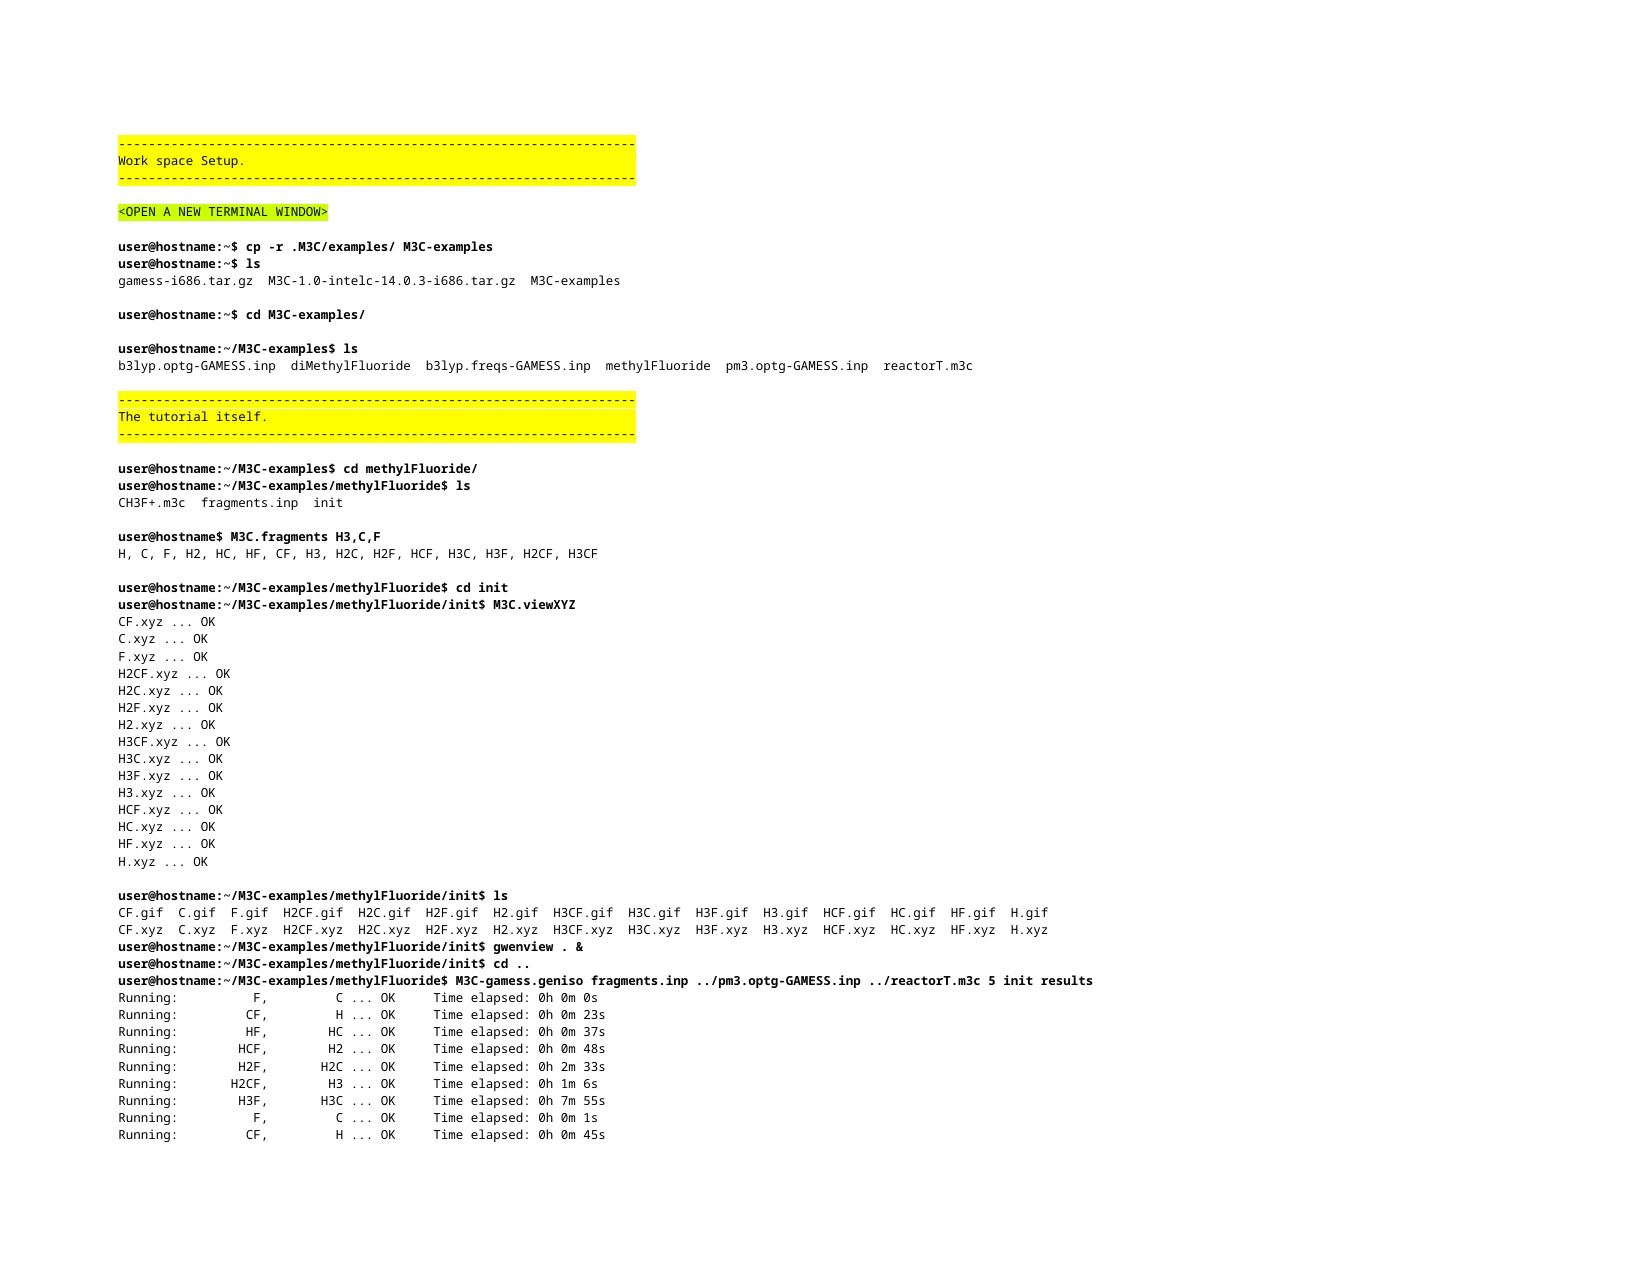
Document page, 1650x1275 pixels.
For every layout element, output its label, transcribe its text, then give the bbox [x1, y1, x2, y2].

text user@hostname:~$ ls [118, 255, 1532, 272]
text user@hostname:~$ cp -r .M3C/examples/ M3C-examples [118, 238, 1532, 255]
text H3C.xyz ... OK [118, 750, 1532, 767]
text H3.xyz ... OK [118, 784, 1532, 801]
text --------------------------------------------------------------------- [118, 426, 1532, 443]
text Running: HF, HC ... OK Time elapsed: 0h 0m 37s [118, 1023, 1532, 1041]
text CF.xyz C.xyz F.xyz H2CF.xyz H2C.xyz H2F.xyz H2.xyz H3CF.xyz H3C.xyz H3F.xyz H3.xyz HCF.xyz HC.xyz HF.xyz H.xyz [118, 921, 1532, 938]
text Running: HCF, H2 ... OK Time elapsed: 0h 0m 48s [118, 1041, 1532, 1058]
text Running: F, C ... OK Time elapsed: 0h 0m 1s [118, 1109, 1532, 1126]
text <OPEN A NEW TERMINAL WINDOW> [118, 203, 1532, 221]
text user@hostname:~/M3C-examples/methylFluoride$ ls [118, 477, 1532, 494]
text gamess-i686.tar.gz M3C-1.0-intelc-14.0.3-i686.tar.gz M3C-examples [118, 272, 1532, 289]
text user@hostname:~/M3C-examples/methylFluoride/init$ M3C.viewXYZ [118, 596, 1532, 613]
text b3lyp.optg-GAMESS.inp diMethylFluoride b3lyp.freqs-GAMESS.inp methylFluoride pm3.optg-GAMESS.inp reactorT.m3c [118, 357, 1532, 374]
text user@hostname:~/M3C-examples$ ls [118, 340, 1532, 357]
text CF.xyz ... OK [118, 613, 1532, 631]
text user@hostname:~/M3C-examples/methylFluoride/init$ ls [118, 887, 1532, 904]
text user@hostname:~/M3C-examples/methylFluoride/init$ gwenview . & [118, 938, 1532, 955]
text H3F.xyz ... OK [118, 767, 1532, 784]
text --------------------------------------------------------------------- [118, 391, 1532, 408]
text CH3F+.m3c fragments.inp init [118, 494, 1532, 511]
text user@hostname:~$ cd M3C-examples/ [118, 306, 1532, 323]
text H2CF.xyz ... OK [118, 665, 1532, 682]
text HF.xyz ... OK [118, 836, 1532, 853]
text C.xyz ... OK [118, 631, 1532, 648]
text The tutorial itself. [118, 408, 1532, 426]
text H2C.xyz ... OK [118, 682, 1532, 699]
text user@hostname:~/M3C-examples/methylFluoride$ cd init [118, 579, 1532, 596]
text H, C, F, H2, HC, HF, CF, H3, H2C, H2F, HCF, H3C, H3F, H2CF, H3CF [118, 545, 1532, 562]
text H2.xyz ... OK [118, 716, 1532, 733]
text H3CF.xyz ... OK [118, 733, 1532, 750]
text user@hostname$ M3C.fragments H3,C,F [118, 528, 1532, 545]
text CF.gif C.gif F.gif H2CF.gif H2C.gif H2F.gif H2.gif H3CF.gif H3C.gif H3F.gif H3.gif HCF.gif HC.gif HF.gif H.gif [118, 904, 1532, 921]
text Running: CF, H ... OK Time elapsed: 0h 0m 23s [118, 1006, 1532, 1023]
text Running: F, C ... OK Time elapsed: 0h 0m 0s [118, 989, 1532, 1006]
text Running: H2CF, H3 ... OK Time elapsed: 0h 1m 6s [118, 1075, 1532, 1092]
text Running: H2F, H2C ... OK Time elapsed: 0h 2m 33s [118, 1058, 1532, 1075]
text H.xyz ... OK [118, 853, 1532, 870]
text --------------------------------------------------------------------- [118, 169, 1532, 186]
text Work space Setup. [118, 152, 1532, 169]
text user@hostname:~/M3C-examples/methylFluoride$ M3C-gamess.geniso fragments.inp ../pm3.optg-GAMESS.inp ../reactorT.m3c 5 init results [118, 972, 1532, 989]
text HC.xyz ... OK [118, 818, 1532, 836]
text HCF.xyz ... OK [118, 801, 1532, 818]
text Running: H3F, H3C ... OK Time elapsed: 0h 7m 55s [118, 1092, 1532, 1109]
text user@hostname:~/M3C-examples/methylFluoride/init$ cd .. [118, 955, 1532, 972]
text --------------------------------------------------------------------- [118, 135, 1532, 152]
text F.xyz ... OK [118, 648, 1532, 665]
text user@hostname:~/M3C-examples$ cd methylFluoride/ [118, 460, 1532, 477]
text H2F.xyz ... OK [118, 699, 1532, 716]
text Running: CF, H ... OK Time elapsed: 0h 0m 45s [118, 1126, 1532, 1143]
